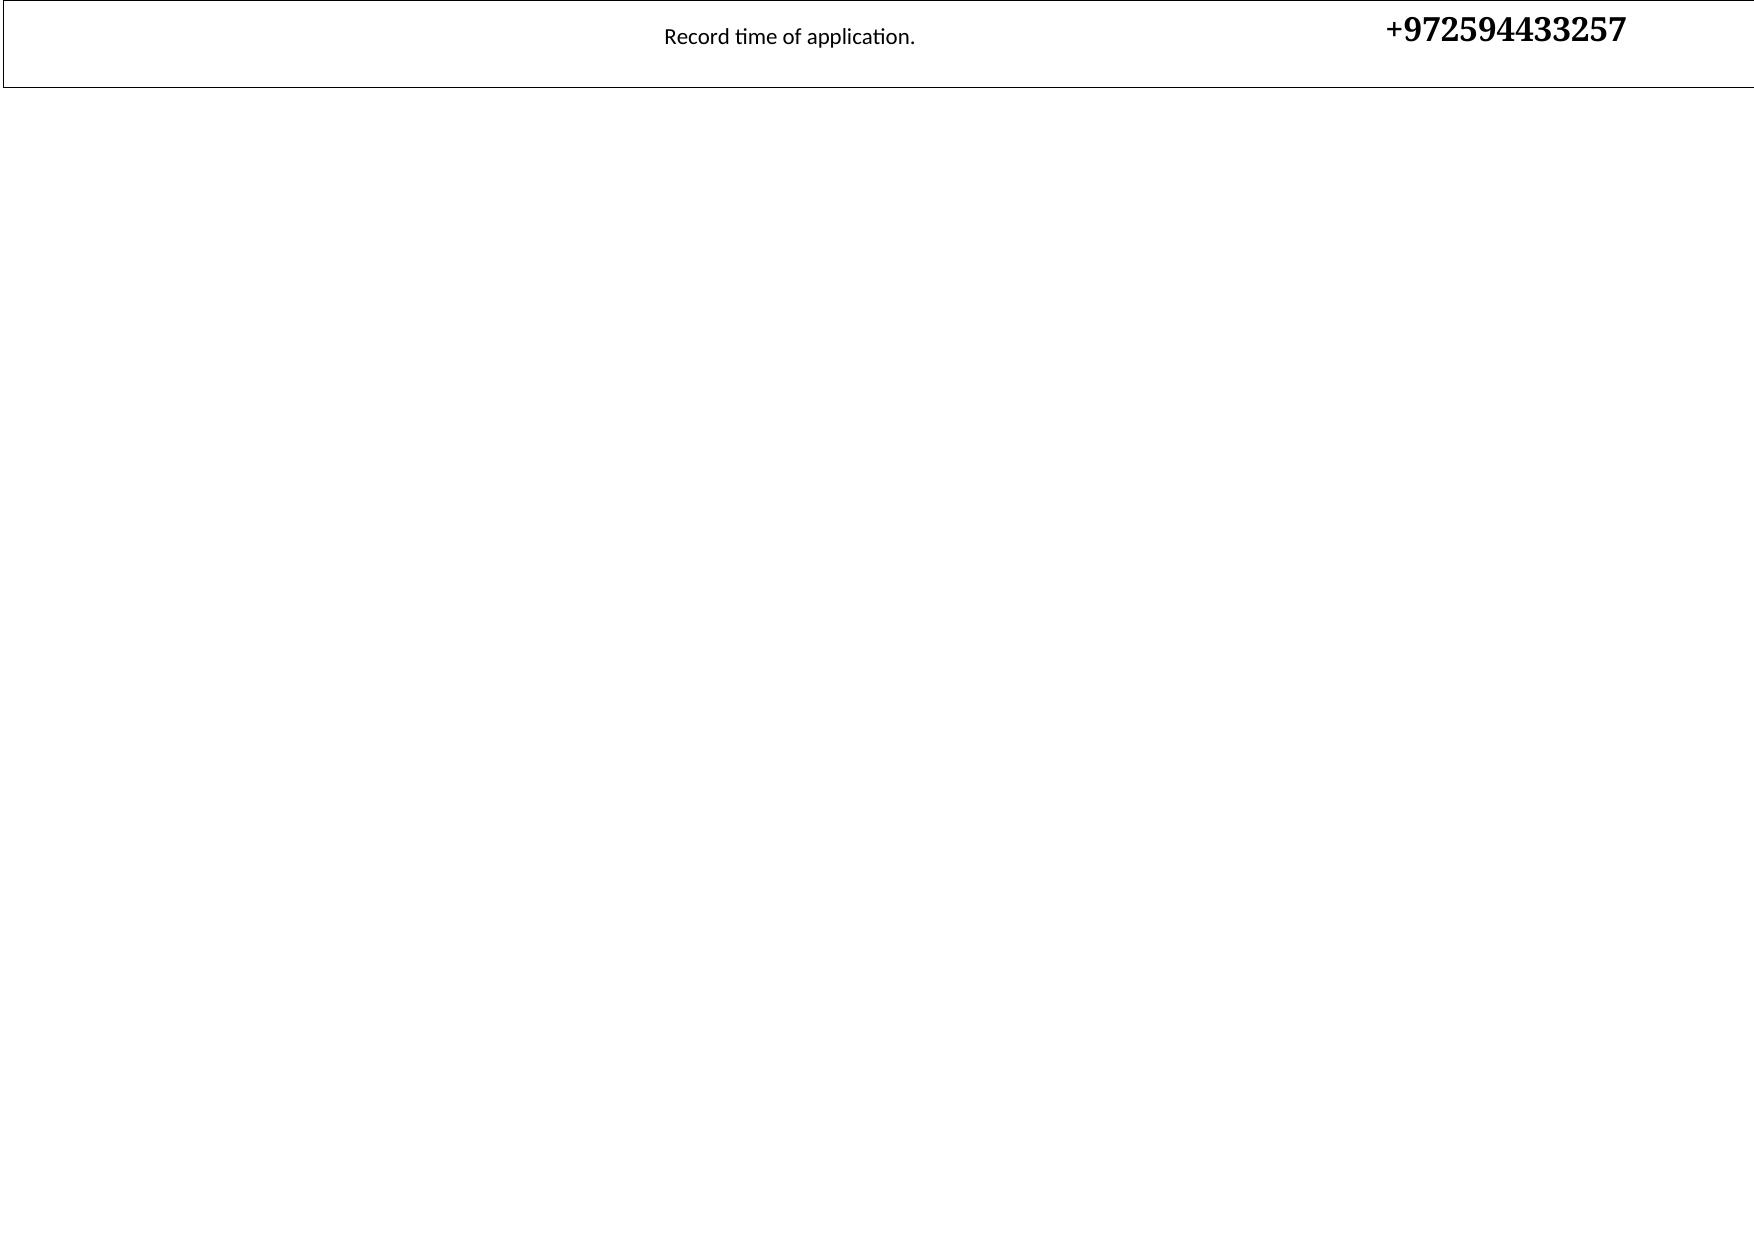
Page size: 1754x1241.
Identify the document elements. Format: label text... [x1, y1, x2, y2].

table_header +972594433257 [1169, 1, 1754, 87]
table_header Record time of application. [584, 1, 1169, 87]
table_header [4, 1, 584, 87]
